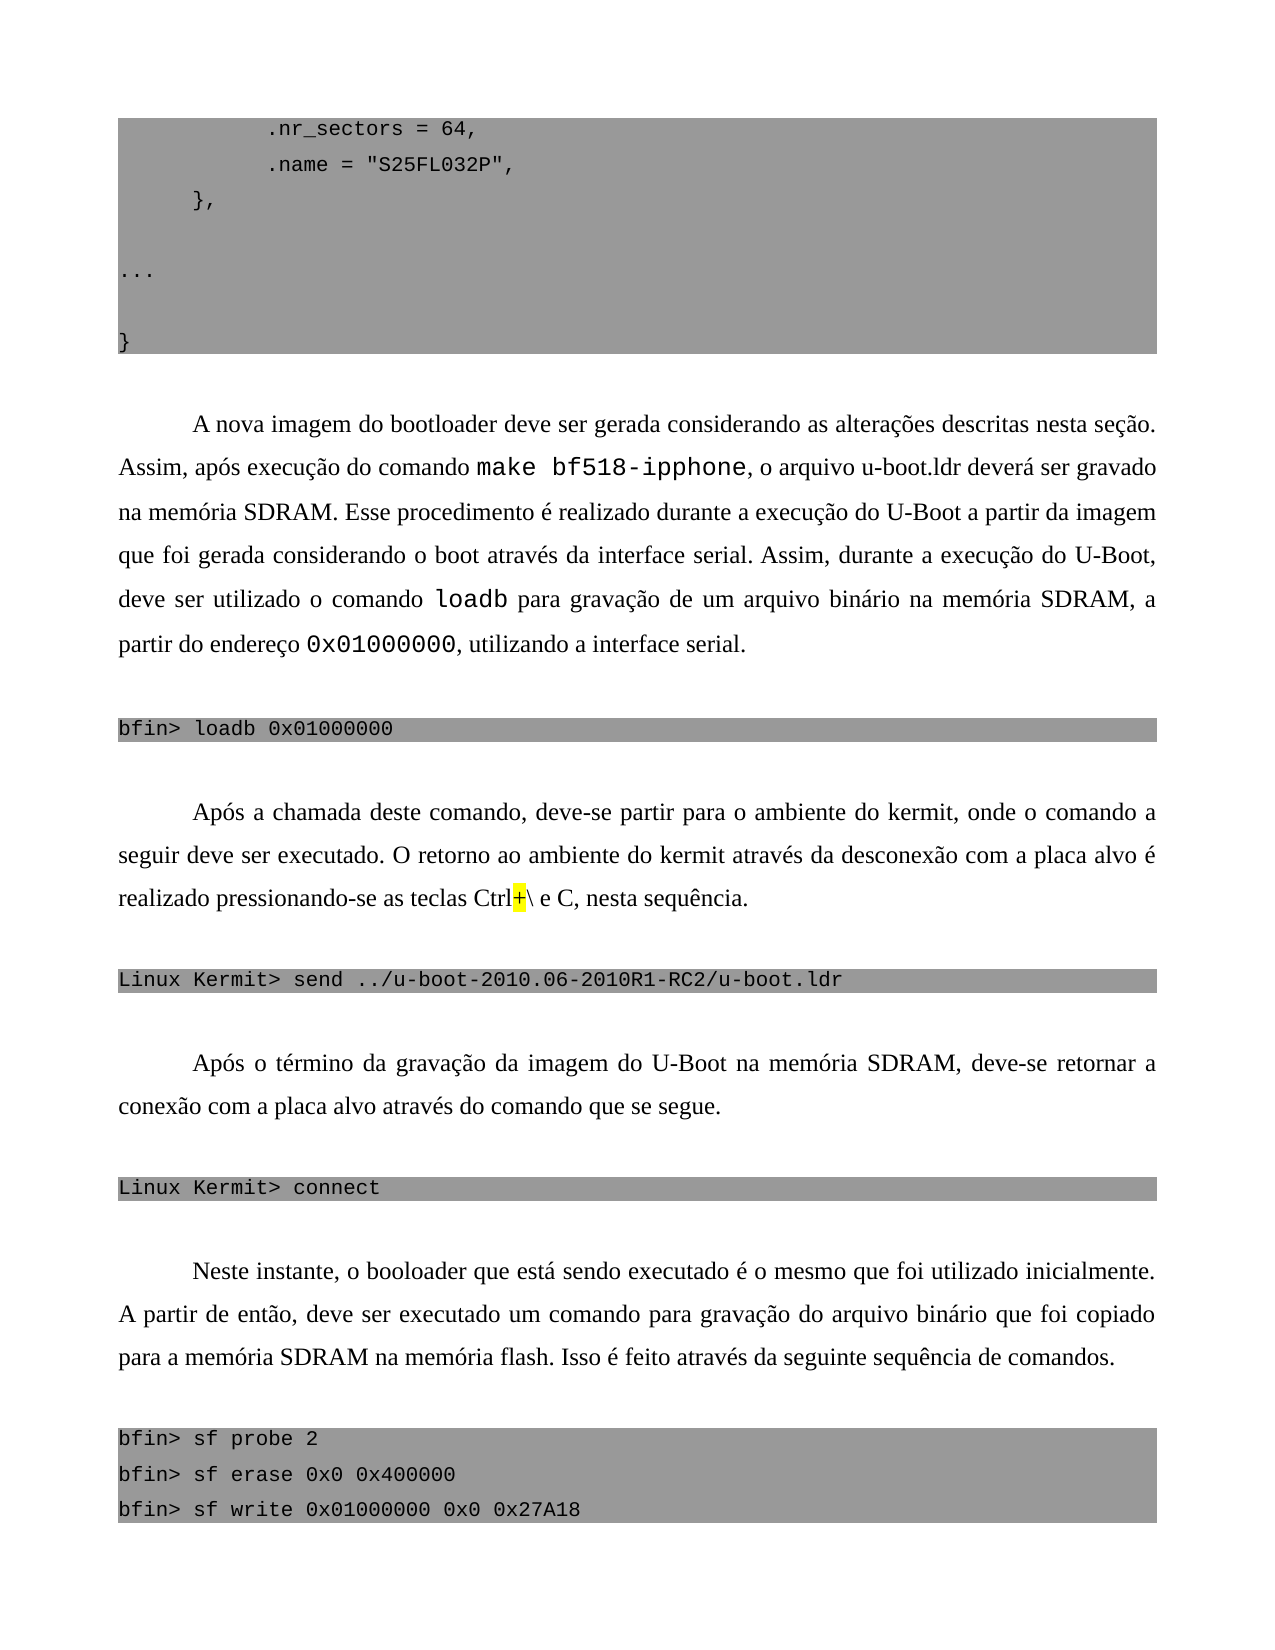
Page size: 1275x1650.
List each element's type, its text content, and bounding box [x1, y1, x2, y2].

text bfin> sf write 0x01000000 0x0 0x27A18 [118, 1499, 1157, 1523]
text Linux Kermit> send ../u-boot-2010.06-2010R1-RC2/u-boot.ldr [118, 969, 1157, 993]
text bfin> loadb 0x01000000 [118, 718, 1157, 742]
text } [118, 331, 1157, 354]
text Após o término da gravação da imagem do U-Boot na memória SDRAM, deve-se retornar a conexão com a placa alvo através do comando que se segue. [118, 1048, 1157, 1120]
text Após a chamada deste comando, deve-se partir para o ambiente do kermit, onde o comando a seguir deve ser executado. O retorno ao ambiente do kermit através da desconexão com a placa alvo é realizado pressionando-se as teclas Ctrl+\ e C, nesta sequência. [118, 797, 1157, 912]
text Linux Kermit> connect [118, 1177, 1157, 1201]
text bfin> sf probe 2 [118, 1428, 1157, 1452]
text }, [118, 189, 1157, 213]
text A nova imagem do bootloader deve ser gerada considerando as alterações descritas nesta seção. Assim, após execução do comando make bf518-ipphone, o arquivo u-boot.ldr deverá ser gravado na memória SDRAM. Esse procedimento é realizado durante a execução do U-Boot a partir da imagem que foi gerada considerando o boot através da interface serial. Assim, durante a execução do U-Boot, deve ser utilizado o comando loadb para gravação de um arquivo binário na memória SDRAM, a partir do endereço 0x01000000, utilizando a interface serial. [118, 409, 1157, 660]
text .name = "S25FL032P", [118, 153, 1157, 177]
text .nr_sectors = 64, [118, 118, 1157, 142]
text ... [118, 260, 1157, 283]
text bfin> sf erase 0x0 0x400000 [118, 1464, 1157, 1487]
text Neste instante, o booloader que está sendo executado é o mesmo que foi utilizado inicialmente. A partir de então, deve ser executado um comando para gravação do arquivo binário que foi copiado para a memória SDRAM na memória flash. Isso é feito através da seguinte sequência de comandos. [118, 1256, 1157, 1371]
